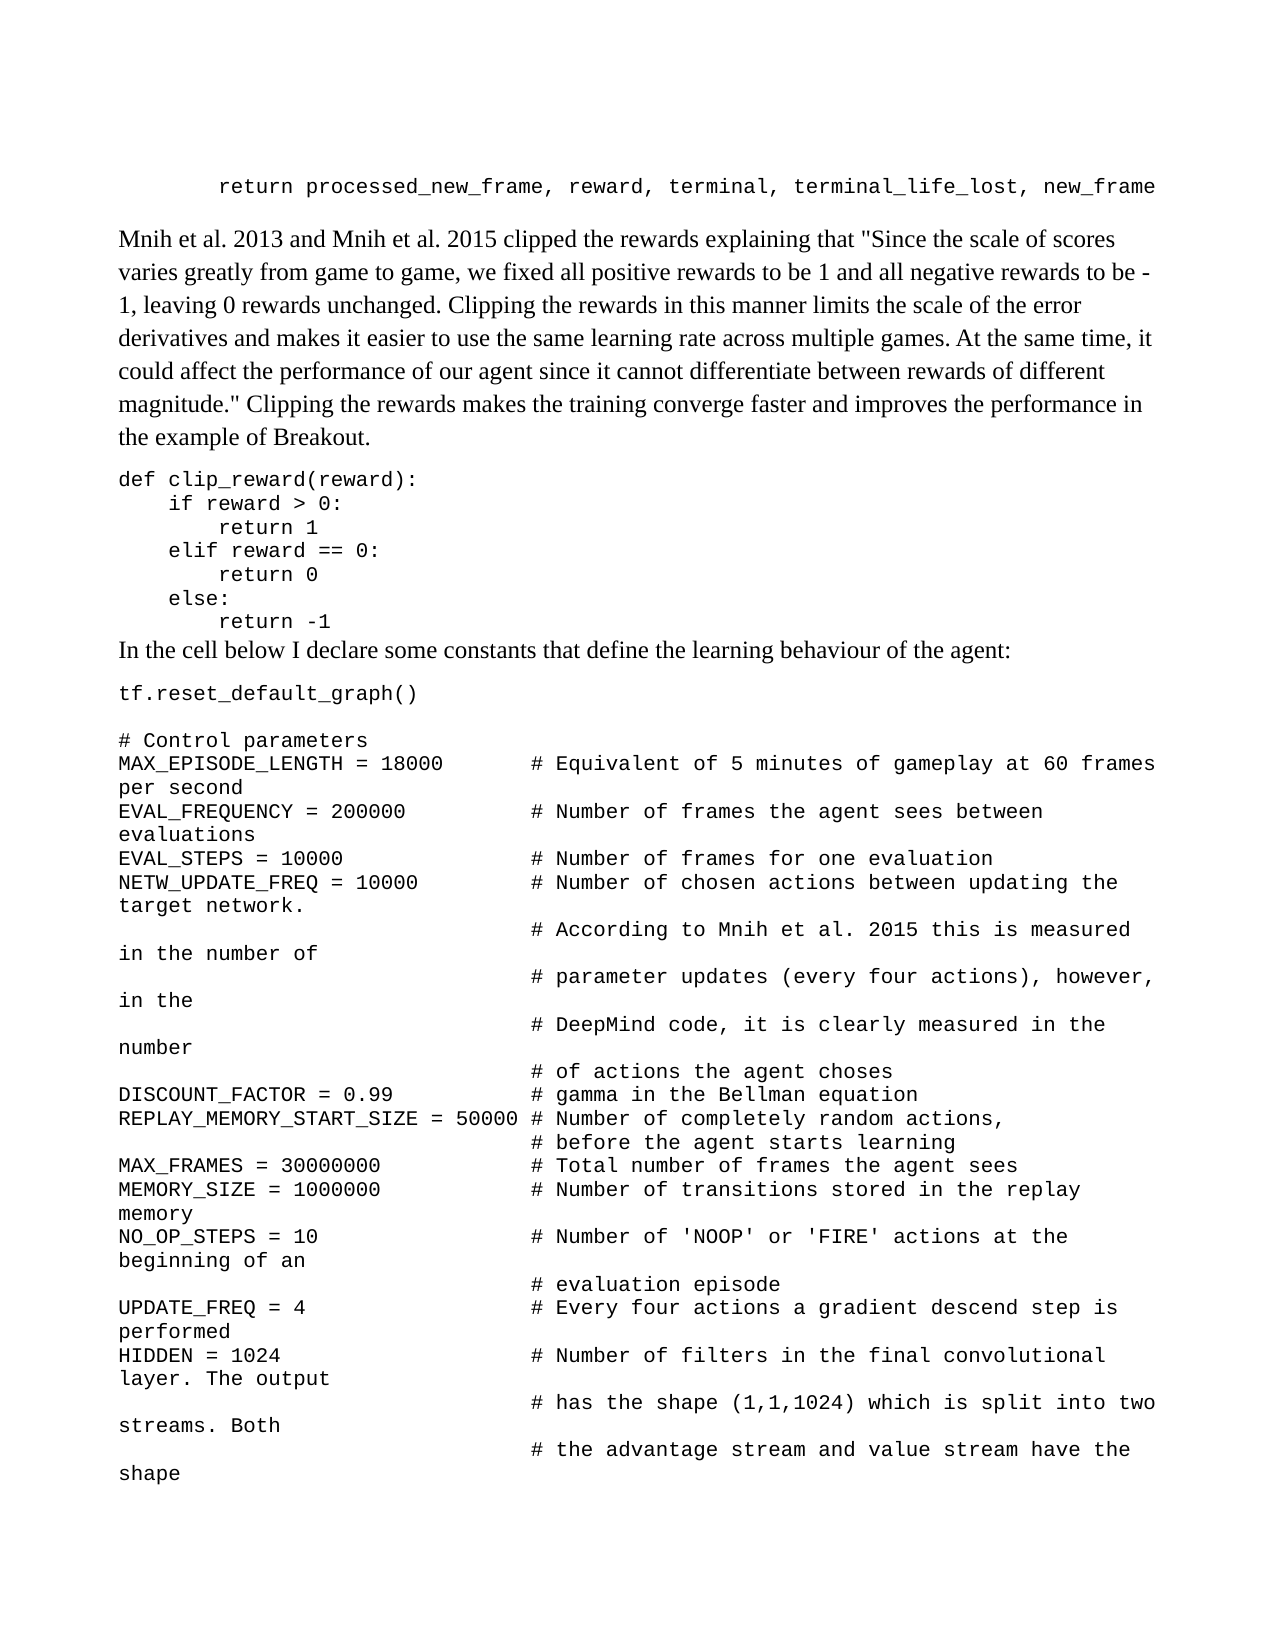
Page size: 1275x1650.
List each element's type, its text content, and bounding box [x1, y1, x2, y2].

text # evaluation episode [118, 1274, 1157, 1297]
text return 0 [118, 564, 1157, 588]
text elif reward == 0: [118, 540, 1157, 564]
text # of actions the agent choses [118, 1061, 1157, 1084]
text if reward > 0: [118, 493, 1157, 517]
text HIDDEN = 1024 # Number of filters in the final convolutional layer. The output [118, 1344, 1157, 1392]
text NETW_UPDATE_FREQ = 10000 # Number of chosen actions between updating the target network. [118, 872, 1157, 919]
text # Control parameters [118, 730, 1157, 753]
text tf.reset_default_graph() [118, 682, 1157, 706]
text NO_OP_STEPS = 10 # Number of 'NOOP' or 'FIRE' actions at the beginning of an [118, 1226, 1157, 1274]
text # According to Mnih et al. 2015 this is measured in the number of [118, 919, 1157, 966]
text ​ [118, 706, 1157, 730]
text else: [118, 588, 1157, 611]
text return -1 [118, 611, 1157, 635]
text MAX_FRAMES = 30000000 # Total number of frames the agent sees [118, 1155, 1157, 1179]
text MEMORY_SIZE = 1000000 # Number of transitions stored in the replay memory [118, 1179, 1157, 1226]
text In the cell below I declare some constants that define the learning behaviour of the agent: [118, 635, 1157, 664]
text def clip_reward(reward): [118, 469, 1157, 493]
text # the advantage stream and value stream have the shape [118, 1439, 1157, 1486]
text # parameter updates (every four actions), however, in the [118, 966, 1157, 1013]
text MAX_EPISODE_LENGTH = 18000 # Equivalent of 5 minutes of gameplay at 60 frames per second [118, 753, 1157, 801]
text # has the shape (1,1,1024) which is split into two streams. Both [118, 1392, 1157, 1439]
text REPLAY_MEMORY_START_SIZE = 50000 # Number of completely random actions, [118, 1108, 1157, 1132]
text EVAL_STEPS = 10000 # Number of frames for one evaluation [118, 848, 1157, 872]
text return 1 [118, 517, 1157, 540]
text EVAL_FREQUENCY = 200000 # Number of frames the agent sees between evaluations [118, 801, 1157, 848]
text DISCOUNT_FACTOR = 0.99 # gamma in the Bellman equation [118, 1084, 1157, 1108]
text # DeepMind code, it is clearly measured in the number [118, 1013, 1157, 1061]
text Mnih et al. 2013 and Mnih et al. 2015 clipped the rewards explaining that "Since the scale of scores varies greatly from game to game, we fixed all positive rewards to be 1 and all negative rewards to be -1, leaving 0 rewards unchanged. Clipping the rewards in this manner limits the scale of the error derivatives and makes it easier to use the same learning rate across multiple games. At the same time, it could affect the performance of our agent since it cannot differentiate between rewards of different magnitude." Clipping the rewards makes the training converge faster and improves the performance in the example of Breakout. [118, 224, 1157, 451]
text UPDATE_FREQ = 4 # Every four actions a gradient descend step is performed [118, 1297, 1157, 1344]
text # before the agent starts learning [118, 1132, 1157, 1155]
text return processed_new_frame, reward, terminal, terminal_life_lost, new_frame [118, 176, 1157, 200]
